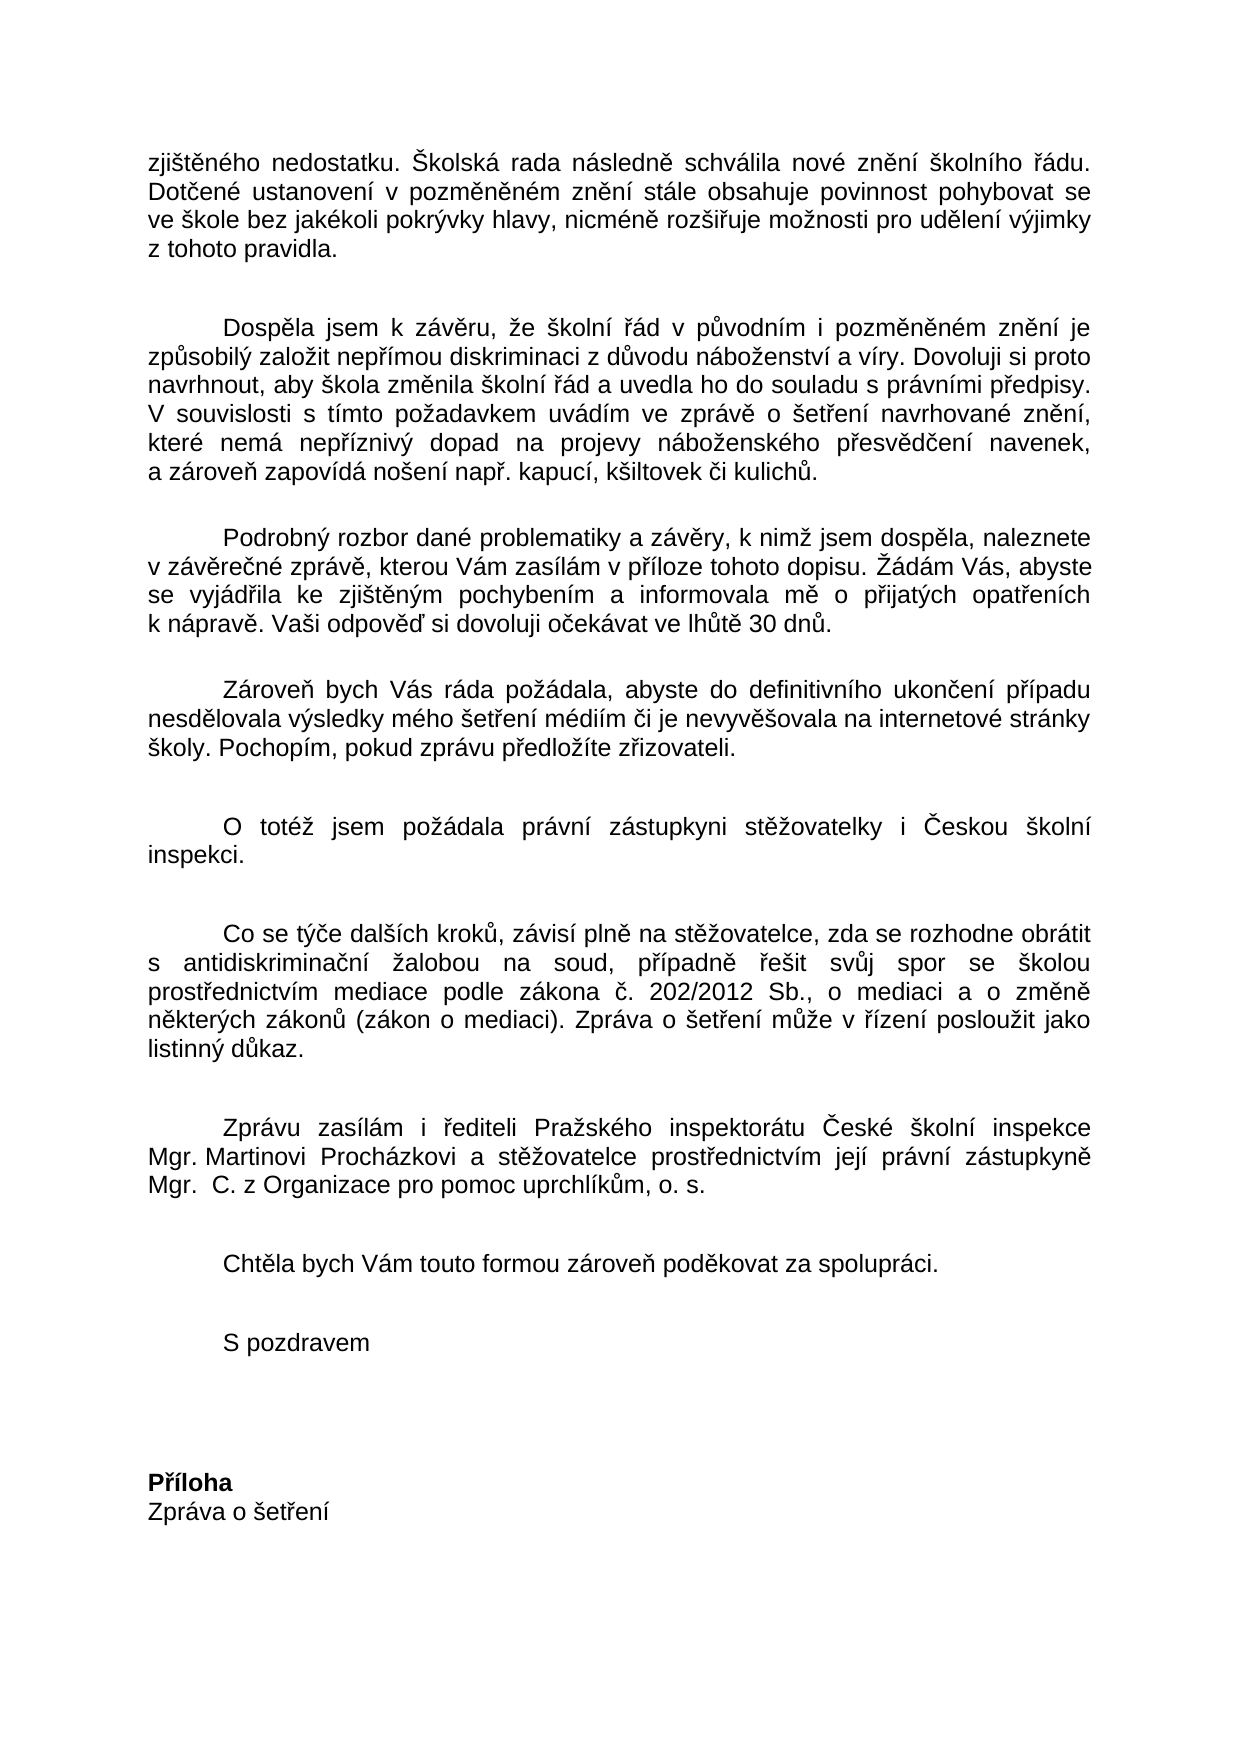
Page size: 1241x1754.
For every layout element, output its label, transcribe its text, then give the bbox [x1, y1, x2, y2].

text Dospěla jsem k závěru, že školní řád v původním i pozměněném znění je způsobilý založit nepřímou diskriminaci z důvodu náboženství a víry. Dovoluji si proto navrhnout, aby škola změnila školní řád a uvedla ho do souladu s právními předpisy. V souvislosti s tímto požadavkem uvádím ve zprávě o šetření navrhované znění, které nemá nepříznivý dopad na projevy náboženského přesvědčení navenek, a zároveň zapovídá nošení např. kapucí, kšiltovek či kulichů. [148, 313, 1092, 485]
text Podrobný rozbor dané problematiky a závěry, k nimž jsem dospěla, naleznete v závěrečné zprávě, kterou Vám zasílám v příloze tohoto dopisu. Žádám Vás, abyste se vyjádřila ke zjištěným pochybením a informovala mě o přijatých opatřeních k nápravě. Vaši odpověď si dovoluji očekávat ve lhůtě 30 dnů. [148, 523, 1092, 638]
text S pozdravem [148, 1328, 1092, 1356]
text Příloha [148, 1468, 1092, 1496]
text zjištěného nedostatku. Školská rada následně schválila nové znění školního řádu. Dotčené ustanovení v pozměněném znění stále obsahuje povinnost pohybovat se ve škole bez jakékoli pokrývky hlavy, nicméně rozšiřuje možnosti pro udělení výjimky z tohoto pravidla. [148, 148, 1092, 263]
text Chtěla bych Vám touto formou zároveň poděkovat za spolupráci. [148, 1249, 1092, 1278]
text Zpráva o šetření [148, 1496, 1092, 1525]
text Zároveň bych Vás ráda požádala, abyste do definitivního ukončení případu nesdělovala výsledky mého šetření médiím či je nevyvěšovala na internetové stránky školy. Pochopím, pokud zprávu předložíte zřizovateli. [148, 675, 1092, 761]
text Zprávu zasílám i řediteli Pražského inspektorátu České školní inspekce Mgr. Martinovi Procházkovi a stěžovatelce prostřednictvím její právní zástupkyně Mgr. C. z Organizace pro pomoc uprchlíkům, o. s. [148, 1113, 1092, 1199]
text Co se týče dalších kroků, závisí plně na stěžovatelce, zda se rozhodne obrátit s antidiskriminační žalobou na soud, případně řešit svůj spor se školou prostřednictvím mediace podle zákona č. 202/2012 Sb., o mediaci a o změně některých zákonů (zákon o mediaci). Zpráva o šetření může v řízení posloužit jako listinný důkaz. [148, 919, 1092, 1063]
text O totéž jsem požádala právní zástupkyni stěžovatelky i Českou školní inspekci. [148, 811, 1092, 869]
